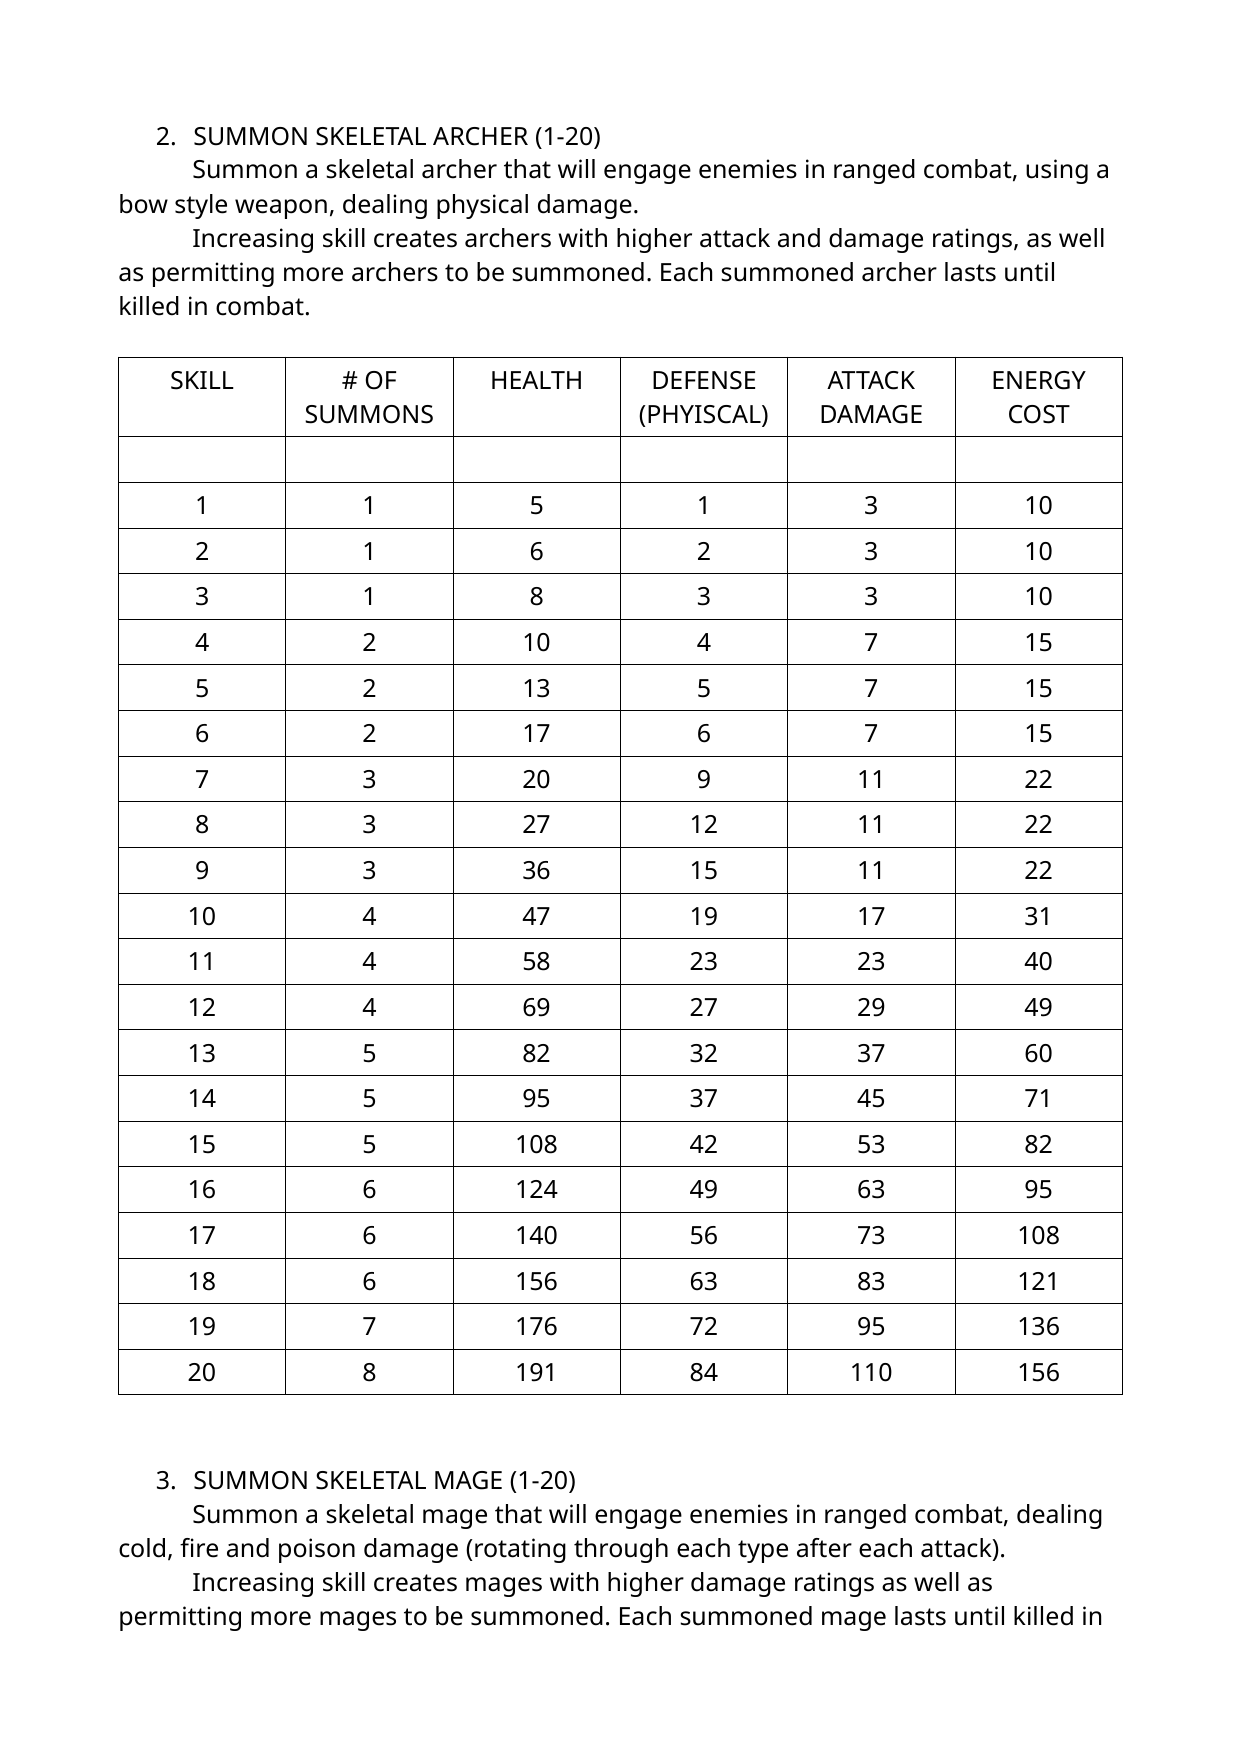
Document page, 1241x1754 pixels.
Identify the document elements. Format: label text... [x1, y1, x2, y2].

table_cell 31 [956, 894, 1122, 938]
table_cell 82 [956, 1122, 1122, 1166]
table_cell 7 [788, 665, 955, 710]
table_header ATTACK DAMAGE [788, 358, 955, 436]
table_cell 14 [119, 1076, 285, 1121]
table_cell 4 [286, 894, 453, 938]
table_cell [119, 437, 285, 482]
table_header DEFENSE (PHYISCAL) [621, 358, 787, 436]
table_cell 156 [454, 1259, 620, 1303]
table_cell 8 [119, 802, 285, 847]
table_cell 19 [621, 894, 787, 938]
table_cell 4 [119, 620, 285, 664]
table_cell 2 [621, 529, 787, 573]
table_header ENERGY COST [956, 358, 1122, 436]
table_cell 11 [119, 939, 285, 984]
table_cell 191 [454, 1350, 620, 1394]
table_cell 82 [454, 1030, 620, 1075]
table_cell 6 [621, 711, 787, 756]
table_cell 3 [621, 574, 787, 619]
table_cell 5 [286, 1030, 453, 1075]
table_cell 12 [621, 802, 787, 847]
table_cell 3 [286, 757, 453, 801]
table_cell 3 [286, 848, 453, 892]
table_cell 10 [956, 483, 1122, 527]
table_cell 95 [788, 1304, 955, 1349]
table_cell 15 [956, 620, 1122, 664]
table_cell 15 [956, 711, 1122, 756]
text Increasing skill creates mages with higher damage ratings as well as permitting more mages to be summoned. Each summoned mage lasts until killed in [118, 1565, 1122, 1633]
table_cell 4 [286, 939, 453, 984]
table_cell 5 [286, 1076, 453, 1121]
table_cell 37 [621, 1076, 787, 1121]
table_cell 83 [788, 1259, 955, 1303]
table_cell 1 [286, 574, 453, 619]
table_cell 7 [788, 711, 955, 756]
table_cell 5 [119, 665, 285, 710]
table_cell 16 [119, 1167, 285, 1212]
table_cell 95 [956, 1167, 1122, 1212]
table_cell 42 [621, 1122, 787, 1166]
table_cell [788, 437, 955, 482]
table_cell 23 [788, 939, 955, 984]
table_cell 73 [788, 1213, 955, 1257]
table_cell 136 [956, 1304, 1122, 1349]
table_cell 7 [788, 620, 955, 664]
table_cell 124 [454, 1167, 620, 1212]
table_cell 60 [956, 1030, 1122, 1075]
table_cell 5 [621, 665, 787, 710]
table_cell 110 [788, 1350, 955, 1394]
text Summon a skeletal archer that will engage enemies in ranged combat, using a bow style weapon, dealing physical damage. [118, 152, 1122, 220]
text Increasing skill creates archers with higher attack and damage ratings, as well as permitting more archers to be summoned. Each summoned archer lasts until killed in combat. [118, 220, 1122, 322]
table_cell 2 [286, 665, 453, 710]
table_cell 63 [621, 1259, 787, 1303]
table_cell 15 [119, 1122, 285, 1166]
table_cell 156 [956, 1350, 1122, 1394]
table_cell 6 [286, 1213, 453, 1257]
table_cell 108 [956, 1213, 1122, 1257]
list SUMMON SKELETAL MAGE (1-20) [156, 1463, 1122, 1497]
table_cell 10 [119, 894, 285, 938]
table_cell 7 [286, 1304, 453, 1349]
table_cell 18 [119, 1259, 285, 1303]
table_cell 95 [454, 1076, 620, 1121]
table_cell [621, 437, 787, 482]
table_cell 17 [788, 894, 955, 938]
table_header HEALTH [454, 358, 620, 436]
table_cell 63 [788, 1167, 955, 1212]
table_cell 47 [454, 894, 620, 938]
table_cell 22 [956, 802, 1122, 847]
table_cell 37 [788, 1030, 955, 1075]
table_cell 108 [454, 1122, 620, 1166]
text Summon a skeletal mage that will engage enemies in ranged combat, dealing cold, fire and poison damage (rotating through each type after each attack). [118, 1497, 1122, 1565]
table_cell 20 [454, 757, 620, 801]
table_cell 1 [286, 483, 453, 527]
table_cell 9 [119, 848, 285, 892]
table_cell 121 [956, 1259, 1122, 1303]
table_cell 3 [788, 574, 955, 619]
table_cell 22 [956, 757, 1122, 801]
table_cell 40 [956, 939, 1122, 984]
table_cell 32 [621, 1030, 787, 1075]
table_cell 7 [119, 757, 285, 801]
table_cell 29 [788, 985, 955, 1029]
table_cell 1 [286, 529, 453, 573]
table_cell 2 [119, 529, 285, 573]
table_cell 10 [454, 620, 620, 664]
table_cell 11 [788, 848, 955, 892]
table_cell 5 [286, 1122, 453, 1166]
table_cell 1 [621, 483, 787, 527]
table_cell 71 [956, 1076, 1122, 1121]
table_cell 10 [956, 529, 1122, 573]
table_cell 8 [286, 1350, 453, 1394]
table_cell 17 [119, 1213, 285, 1257]
table_cell 6 [454, 529, 620, 573]
table_cell 56 [621, 1213, 787, 1257]
table_cell 11 [788, 802, 955, 847]
table_cell 49 [621, 1167, 787, 1212]
table_cell 36 [454, 848, 620, 892]
table_cell 27 [454, 802, 620, 847]
table_cell 13 [119, 1030, 285, 1075]
table_cell 3 [788, 529, 955, 573]
table_cell 140 [454, 1213, 620, 1257]
table_cell 3 [119, 574, 285, 619]
table_cell 23 [621, 939, 787, 984]
table_cell 20 [119, 1350, 285, 1394]
table_cell 11 [788, 757, 955, 801]
table_cell 4 [286, 985, 453, 1029]
table_cell 2 [286, 711, 453, 756]
table_cell 6 [286, 1259, 453, 1303]
table_cell 9 [621, 757, 787, 801]
table_cell 8 [454, 574, 620, 619]
table_cell 72 [621, 1304, 787, 1349]
table_cell 45 [788, 1076, 955, 1121]
table_cell 5 [454, 483, 620, 527]
table_cell 176 [454, 1304, 620, 1349]
table_cell 53 [788, 1122, 955, 1166]
table_cell [956, 437, 1122, 482]
table_cell 6 [119, 711, 285, 756]
table_cell 84 [621, 1350, 787, 1394]
table_cell 49 [956, 985, 1122, 1029]
table_cell 19 [119, 1304, 285, 1349]
table_cell 1 [119, 483, 285, 527]
table_cell 3 [788, 483, 955, 527]
table_cell [454, 437, 620, 482]
table_cell 3 [286, 802, 453, 847]
table_cell [286, 437, 453, 482]
table_cell 2 [286, 620, 453, 664]
table_cell 10 [956, 574, 1122, 619]
table_cell 13 [454, 665, 620, 710]
table_cell 4 [621, 620, 787, 664]
table_header SKILL [119, 358, 285, 436]
table_cell 15 [621, 848, 787, 892]
table_cell 12 [119, 985, 285, 1029]
table_cell 69 [454, 985, 620, 1029]
table_cell 6 [286, 1167, 453, 1212]
table_cell 17 [454, 711, 620, 756]
table_cell 15 [956, 665, 1122, 710]
table_cell 58 [454, 939, 620, 984]
table_header # OF SUMMONS [286, 358, 453, 436]
table_cell 22 [956, 848, 1122, 892]
table_cell 27 [621, 985, 787, 1029]
list SUMMON SKELETAL ARCHER (1-20) [156, 118, 1122, 152]
